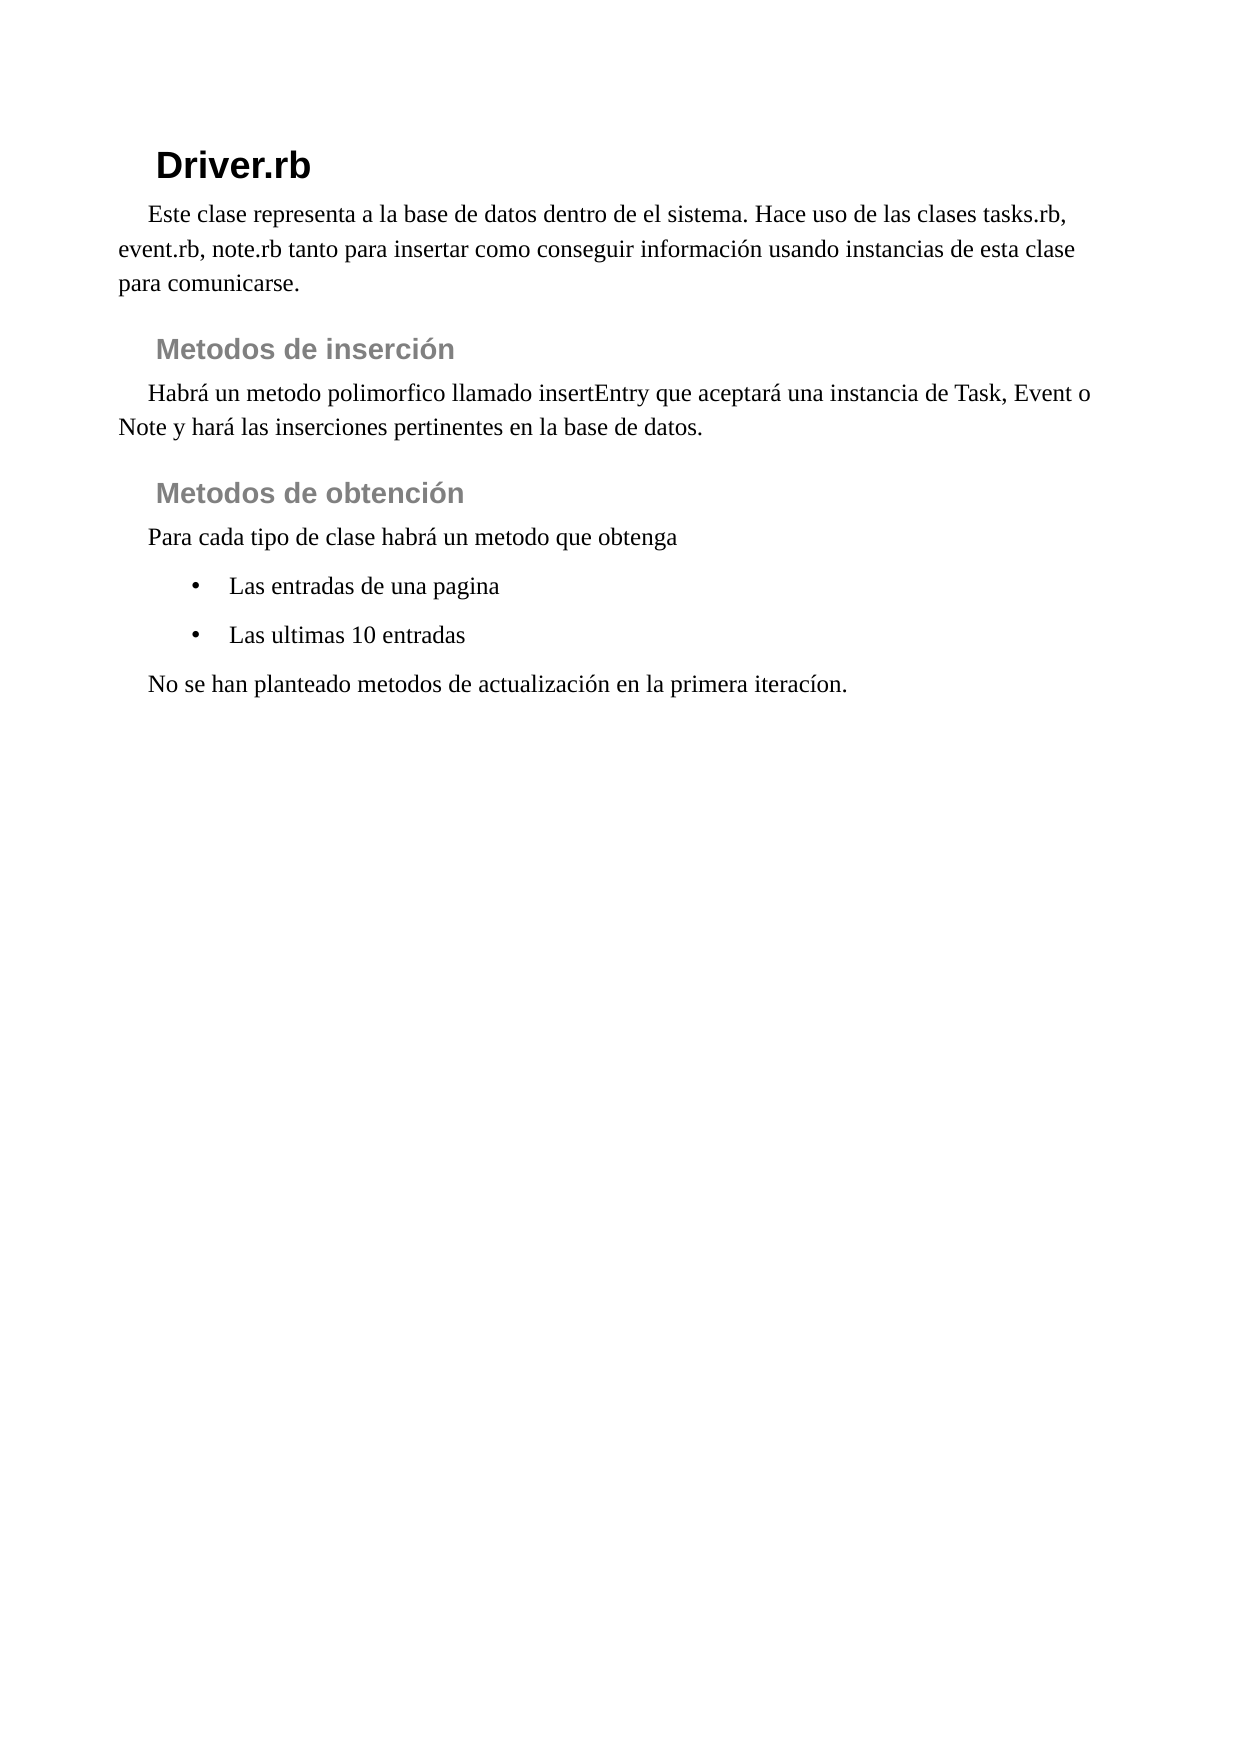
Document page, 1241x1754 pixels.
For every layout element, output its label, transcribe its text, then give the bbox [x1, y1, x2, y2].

text Este clase representa a la base de datos dentro de el sistema. Hace uso de las clases tasks.rb, event.rb, note.rb tanto para insertar como conseguir información usando instancias de esta clase para comunicarse. [118, 199, 1122, 297]
subtitle Metodos de inserción [156, 332, 1122, 365]
subtitle Metodos de obtención [156, 476, 1122, 509]
list Las ultimas 10 entradas [191, 620, 1122, 649]
subtitle Driver.rb [156, 143, 1122, 187]
list Las entradas de una pagina [191, 571, 1122, 600]
text No se han planteado metodos de actualización en la primera iteracíon. [118, 669, 1122, 698]
text Habrá un metodo polimorfico llamado insertEntry que aceptará una instancia de Task, Event o Note y hará las inserciones pertinentes en la base de datos. [118, 378, 1122, 441]
text Para cada tipo de clase habrá un metodo que obtenga [118, 522, 1122, 551]
